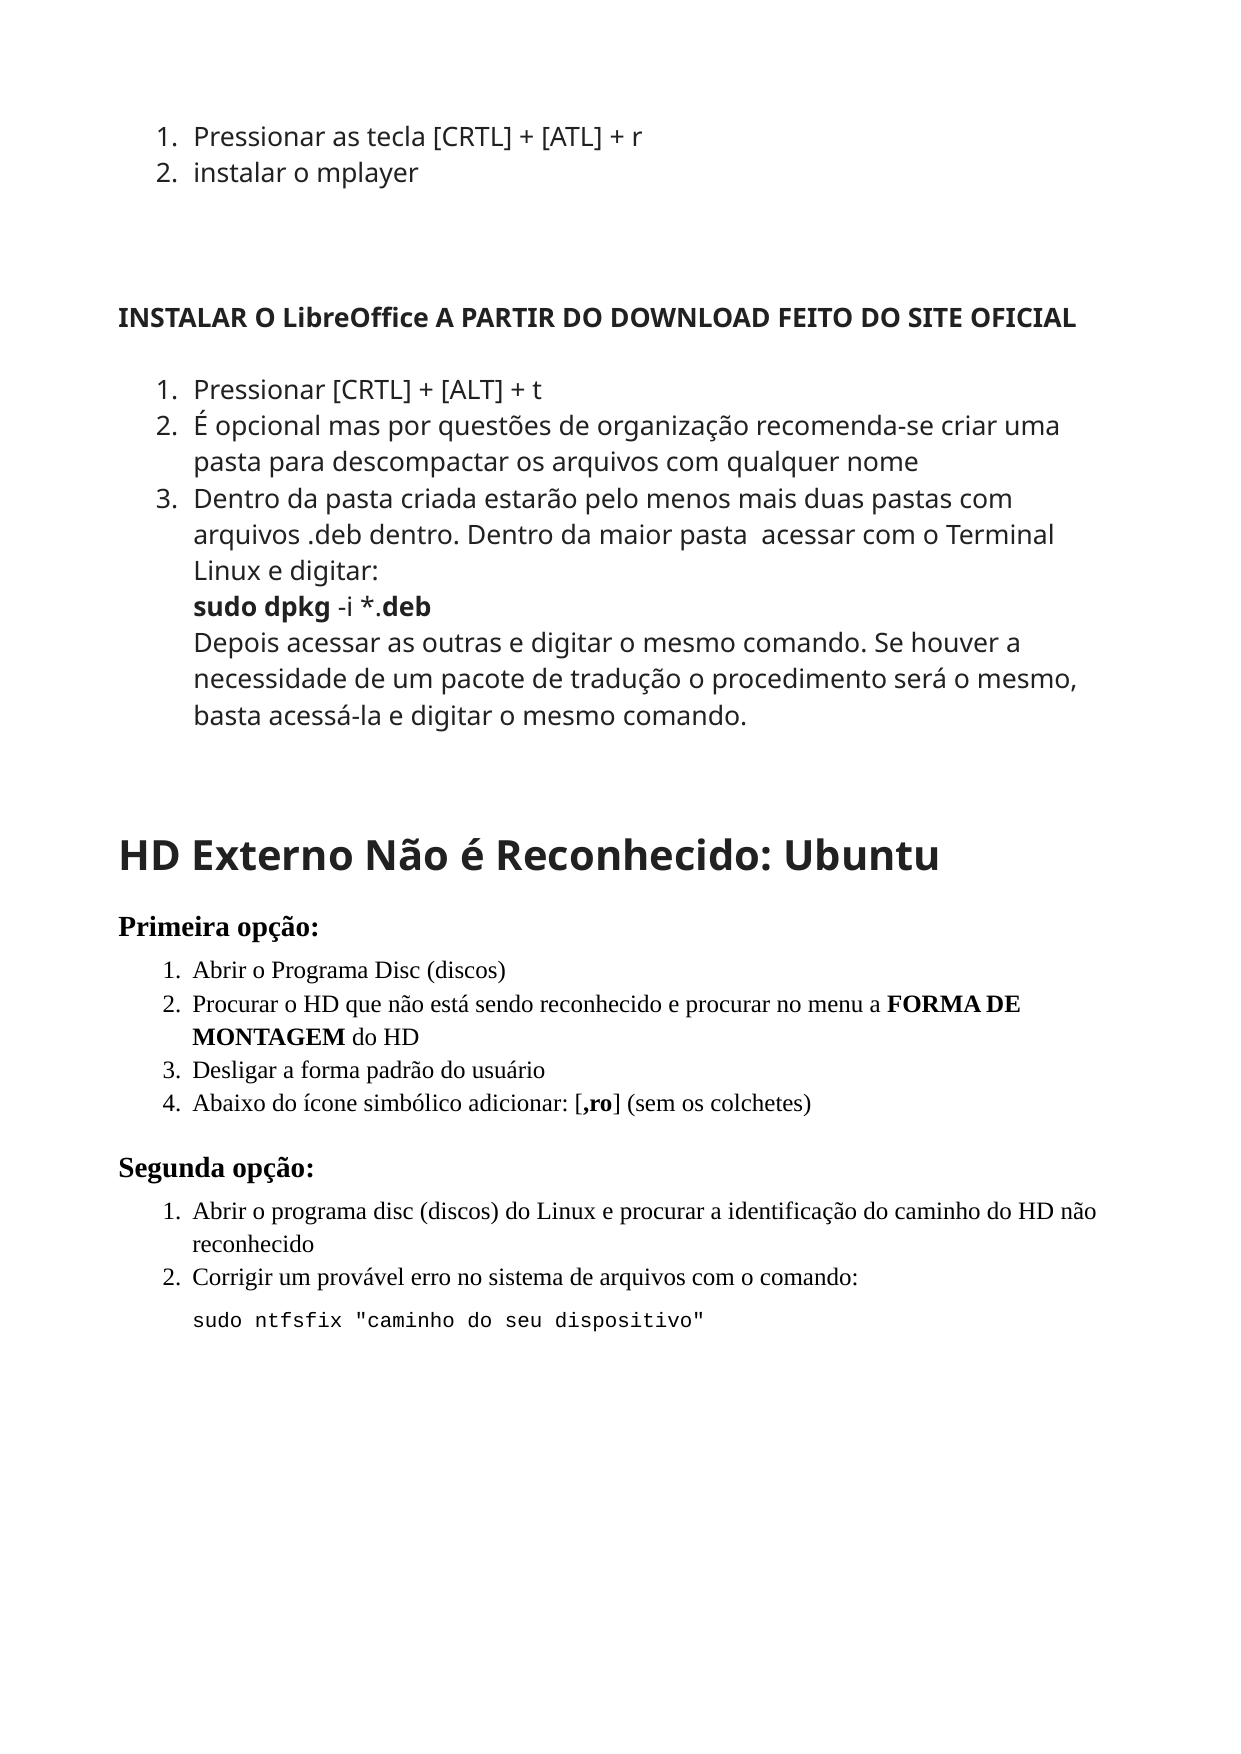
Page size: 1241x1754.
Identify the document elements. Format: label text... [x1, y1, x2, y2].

list sudo ntfsfix "caminho do seu dispositivo" [162, 1309, 1122, 1333]
list sudo dpkg -i *.deb [156, 588, 1122, 624]
list Abrir o Programa Disc (discos) [162, 956, 1122, 984]
list instalar o mplayer [156, 154, 1122, 190]
list Dentro da pasta criada estarão pelo menos mais duas pastas com arquivos .deb dentro. Dentro da maior pasta acessar com o Terminal Linux e digitar: [156, 479, 1122, 588]
subtitle Segunda opção: [118, 1150, 1122, 1183]
list É opcional mas por questões de organização recomenda-se criar uma pasta para descompactar os arquivos com qualquer nome [156, 407, 1122, 479]
list Desligar a forma padrão do usuário [162, 1055, 1122, 1083]
list Abrir o programa disc (discos) do Linux e procurar a identificação do caminho do HD não reconhecido [162, 1196, 1122, 1258]
subtitle HD Externo Não é Reconhecido: Ubuntu [118, 826, 1122, 882]
subtitle Primeira opção: [118, 909, 1122, 943]
list Pressionar [CRTL] + [ALT] + t [156, 371, 1122, 407]
list Abaixo do ícone simbólico adicionar: [,ro] (sem os colchetes) [162, 1088, 1122, 1116]
list Corrigir um provável erro no sistema de arquivos com o comando: [162, 1262, 1122, 1291]
list Procurar o HD que não está sendo reconhecido e procurar no menu a FORMA DE MONTAGEM do HD [162, 989, 1122, 1050]
list Pressionar as tecla [CRTL] + [ATL] + r [156, 118, 1122, 154]
text INSTALAR O LibreOffice A PARTIR DO DOWNLOAD FEITO DO SITE OFICIAL [118, 299, 1122, 335]
list Depois acessar as outras e digitar o mesmo comando. Se houver a necessidade de um pacote de tradução o procedimento será o mesmo, basta acessá-la e digitar o mesmo comando. [156, 624, 1122, 733]
